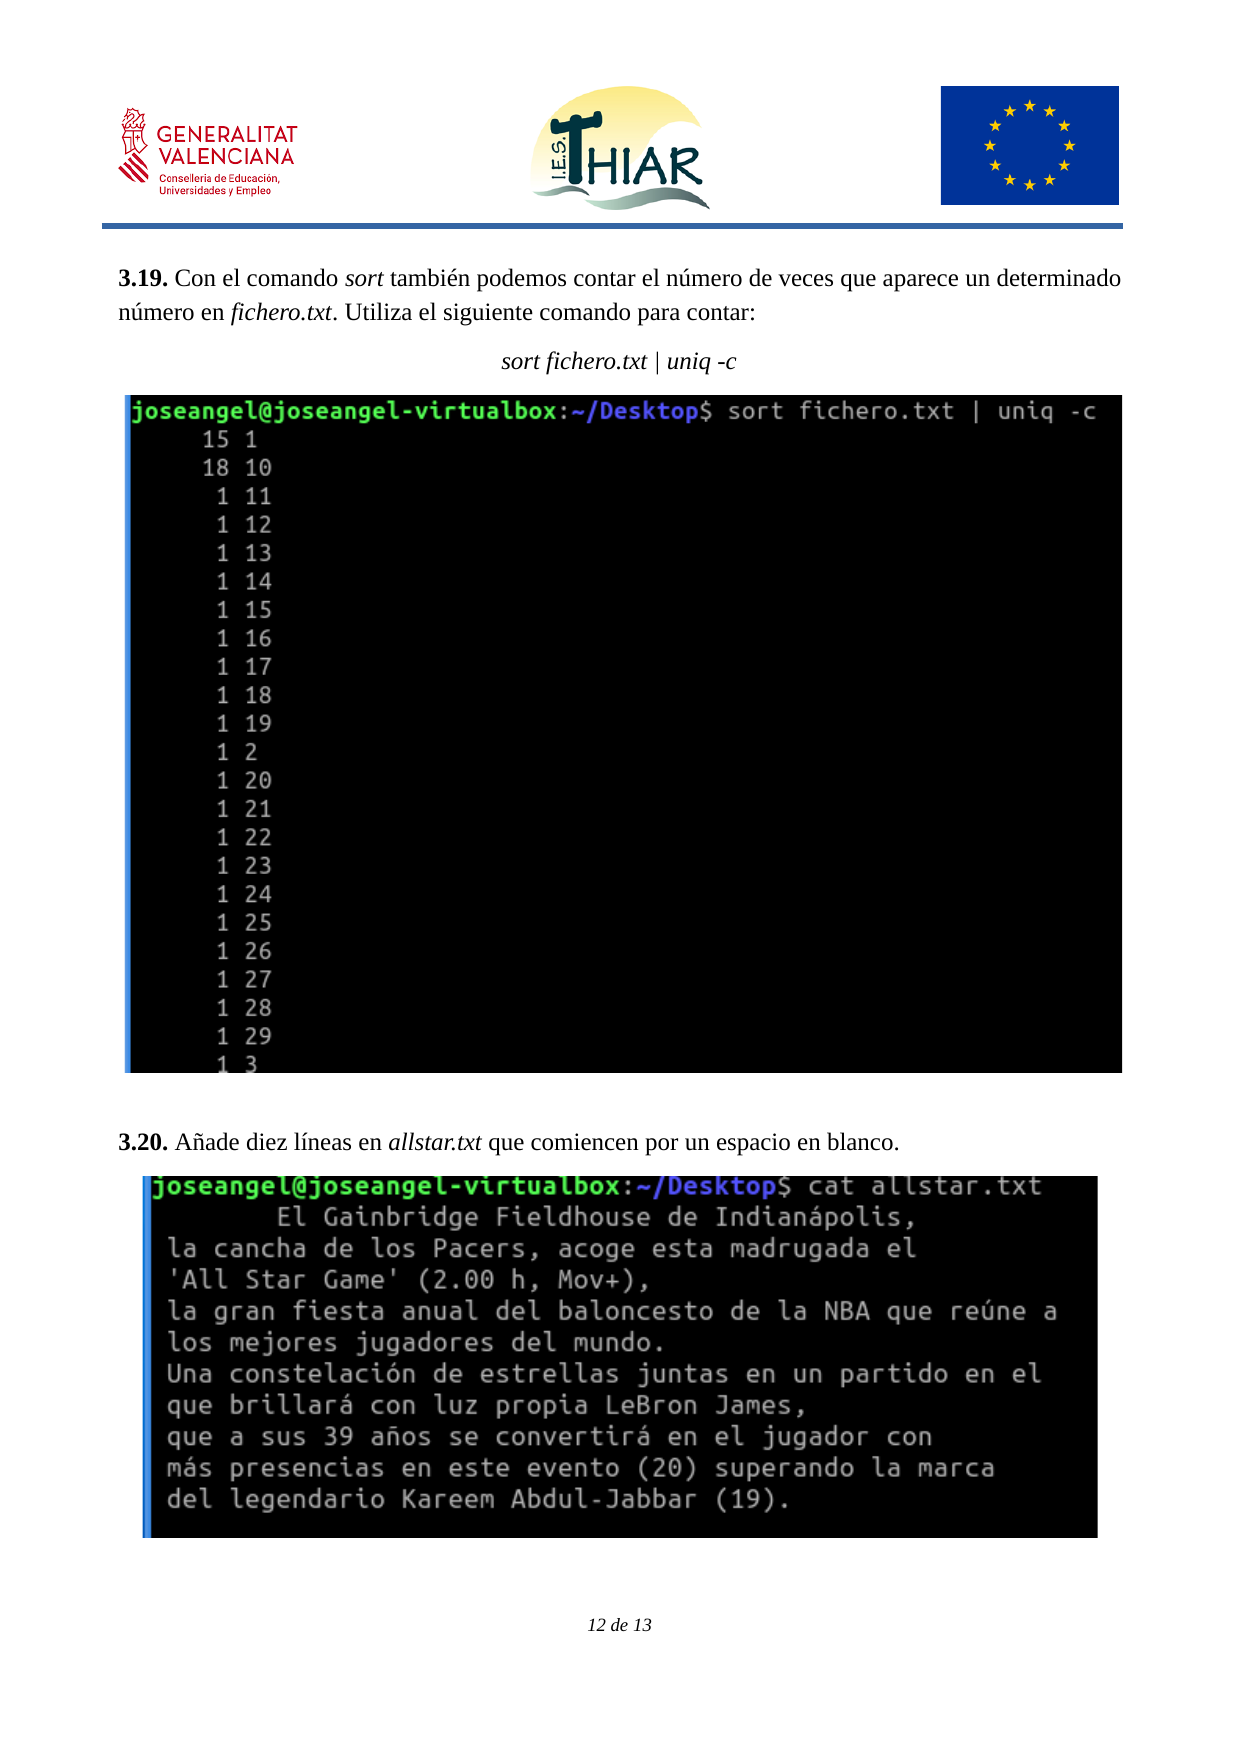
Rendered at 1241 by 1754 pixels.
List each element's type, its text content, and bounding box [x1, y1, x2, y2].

text 3.20. Añade diez líneas en allstar.txt que comiencen por un espacio en blanco. [118, 1127, 1122, 1156]
text sort fichero.txt | uniq -c [118, 346, 1122, 375]
picture [112, 103, 308, 206]
picture [142, 1176, 1098, 1538]
text 3.19. Con el comando sort también podemos contar el número de veces que aparece un determinado número en fichero.txt. Utiliza el siguiente comando para contar: [118, 263, 1122, 326]
picture [118, 395, 1123, 1073]
picture [940, 86, 1119, 205]
picture [530, 86, 710, 210]
